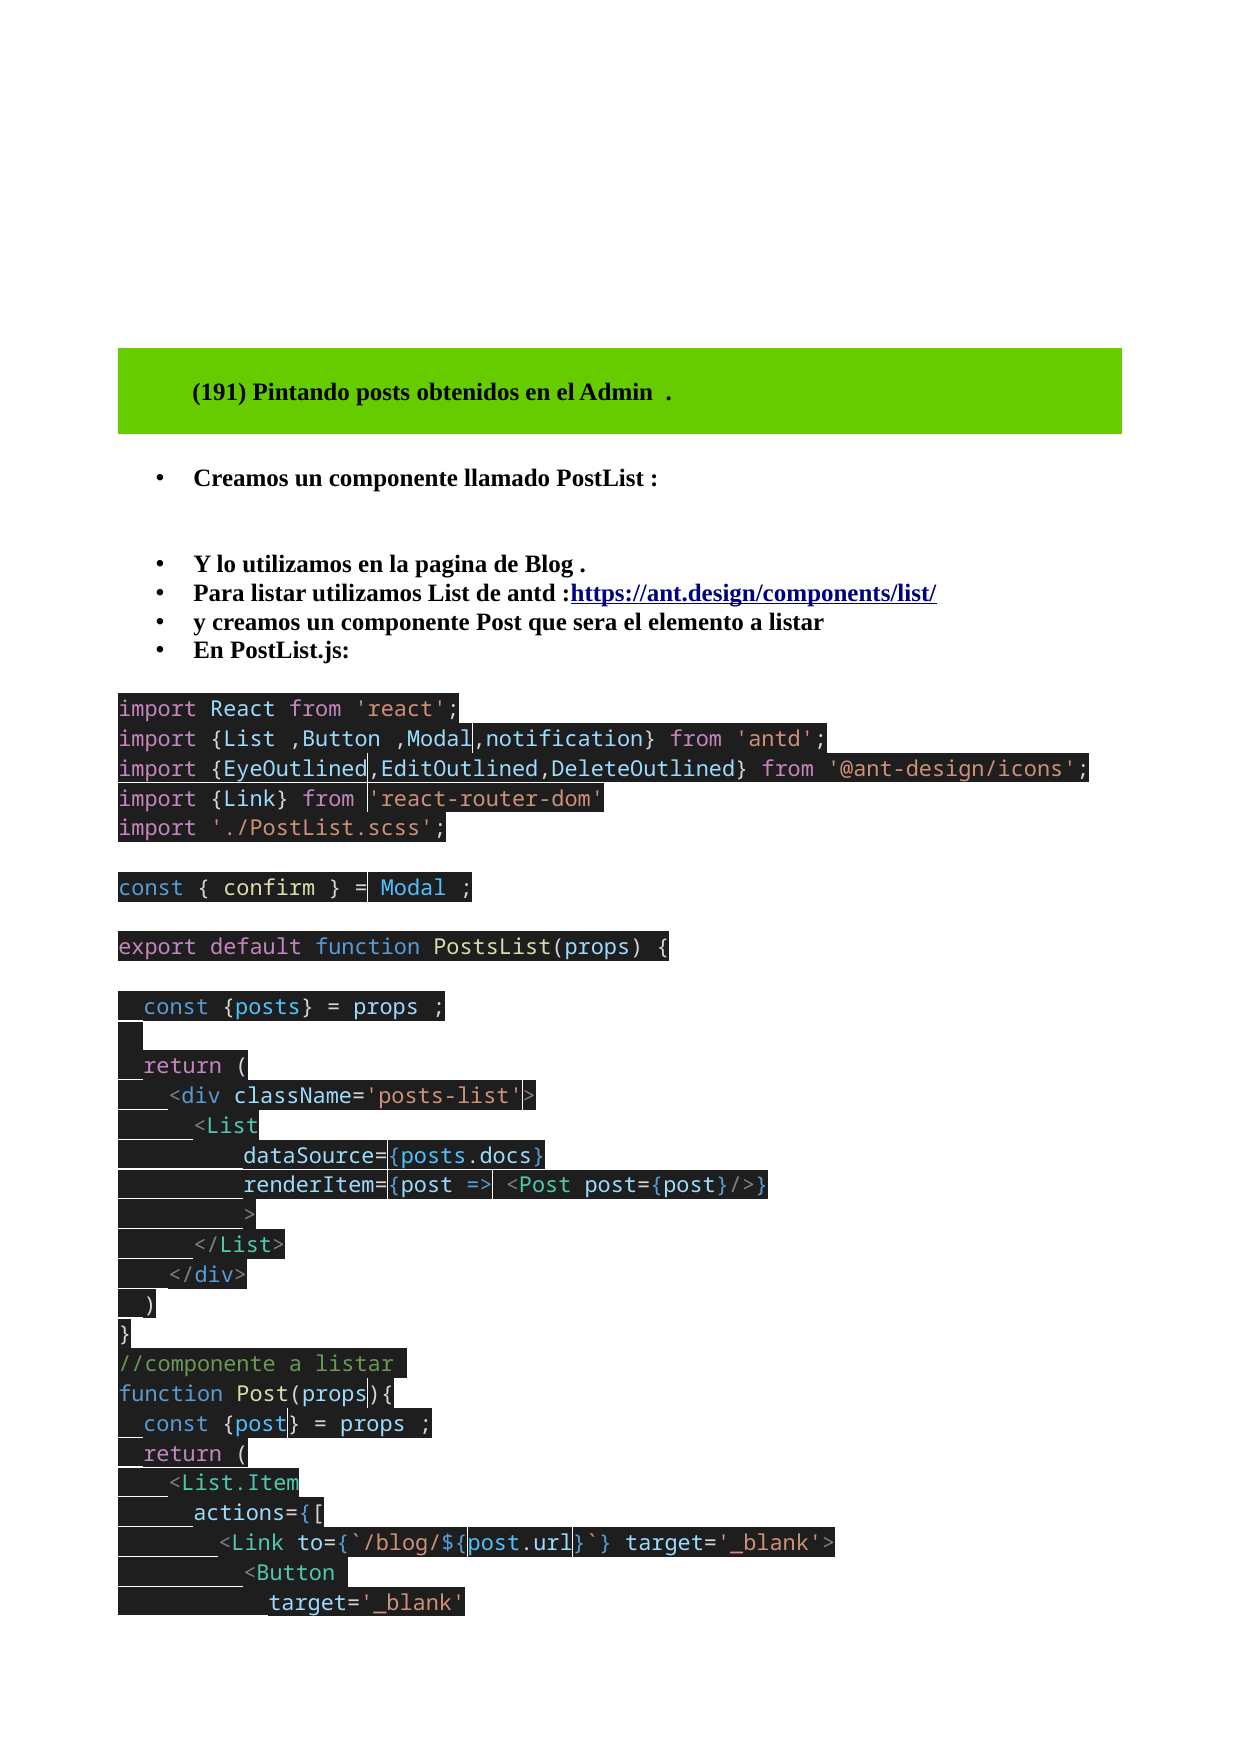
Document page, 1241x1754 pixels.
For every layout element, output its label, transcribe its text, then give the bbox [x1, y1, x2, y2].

text <List.Item [118, 1467, 1122, 1497]
text <List [118, 1110, 1122, 1140]
text import './PostList.scss'; [118, 812, 1122, 842]
text } [118, 1318, 1122, 1348]
text <Link to={`/blog/${post.url}`} target='_blank'> [118, 1527, 1122, 1557]
text import {Link} from 'react-router-dom' [118, 782, 1122, 812]
text return ( [118, 1050, 1122, 1080]
text const {post} = props ; [118, 1408, 1122, 1438]
text function Post(props){ [118, 1378, 1122, 1408]
text > [118, 1199, 1122, 1229]
text dataSource={posts.docs} [118, 1140, 1122, 1169]
text import {List ,Button ,Modal,notification} from 'antd'; [118, 723, 1122, 753]
list y creamos un componente Post que sera el elemento a listar [156, 607, 1122, 636]
text ) [118, 1289, 1122, 1318]
text </List> [118, 1229, 1122, 1259]
list Para listar utilizamos List de antd :https://ant.design/components/list/ [156, 578, 1122, 607]
text target='_blank' [118, 1587, 1122, 1616]
text //componente a listar [118, 1348, 1122, 1378]
text <div className='posts-list'> [118, 1080, 1122, 1110]
text actions={[ [118, 1497, 1122, 1527]
list Creamos un componente llamado PostList : [156, 463, 1122, 492]
text import React from 'react'; [118, 693, 1122, 723]
text <Button [118, 1557, 1122, 1587]
text return ( [118, 1438, 1122, 1467]
text const { confirm } = Modal ; [118, 872, 1122, 902]
text (191) Pintando posts obtenidos en el Admin . [118, 377, 1122, 406]
list En PostList.js: [156, 636, 1122, 664]
text renderItem={post => <Post post={post}/>} [118, 1169, 1122, 1199]
text export default function PostsList(props) { [118, 931, 1122, 961]
text import {EyeOutlined,EditOutlined,DeleteOutlined} from '@ant-design/icons'; [118, 753, 1122, 782]
list Y lo utilizamos en la pagina de Blog . [156, 549, 1122, 578]
text </div> [118, 1259, 1122, 1289]
text const {posts} = props ; [118, 991, 1122, 1021]
